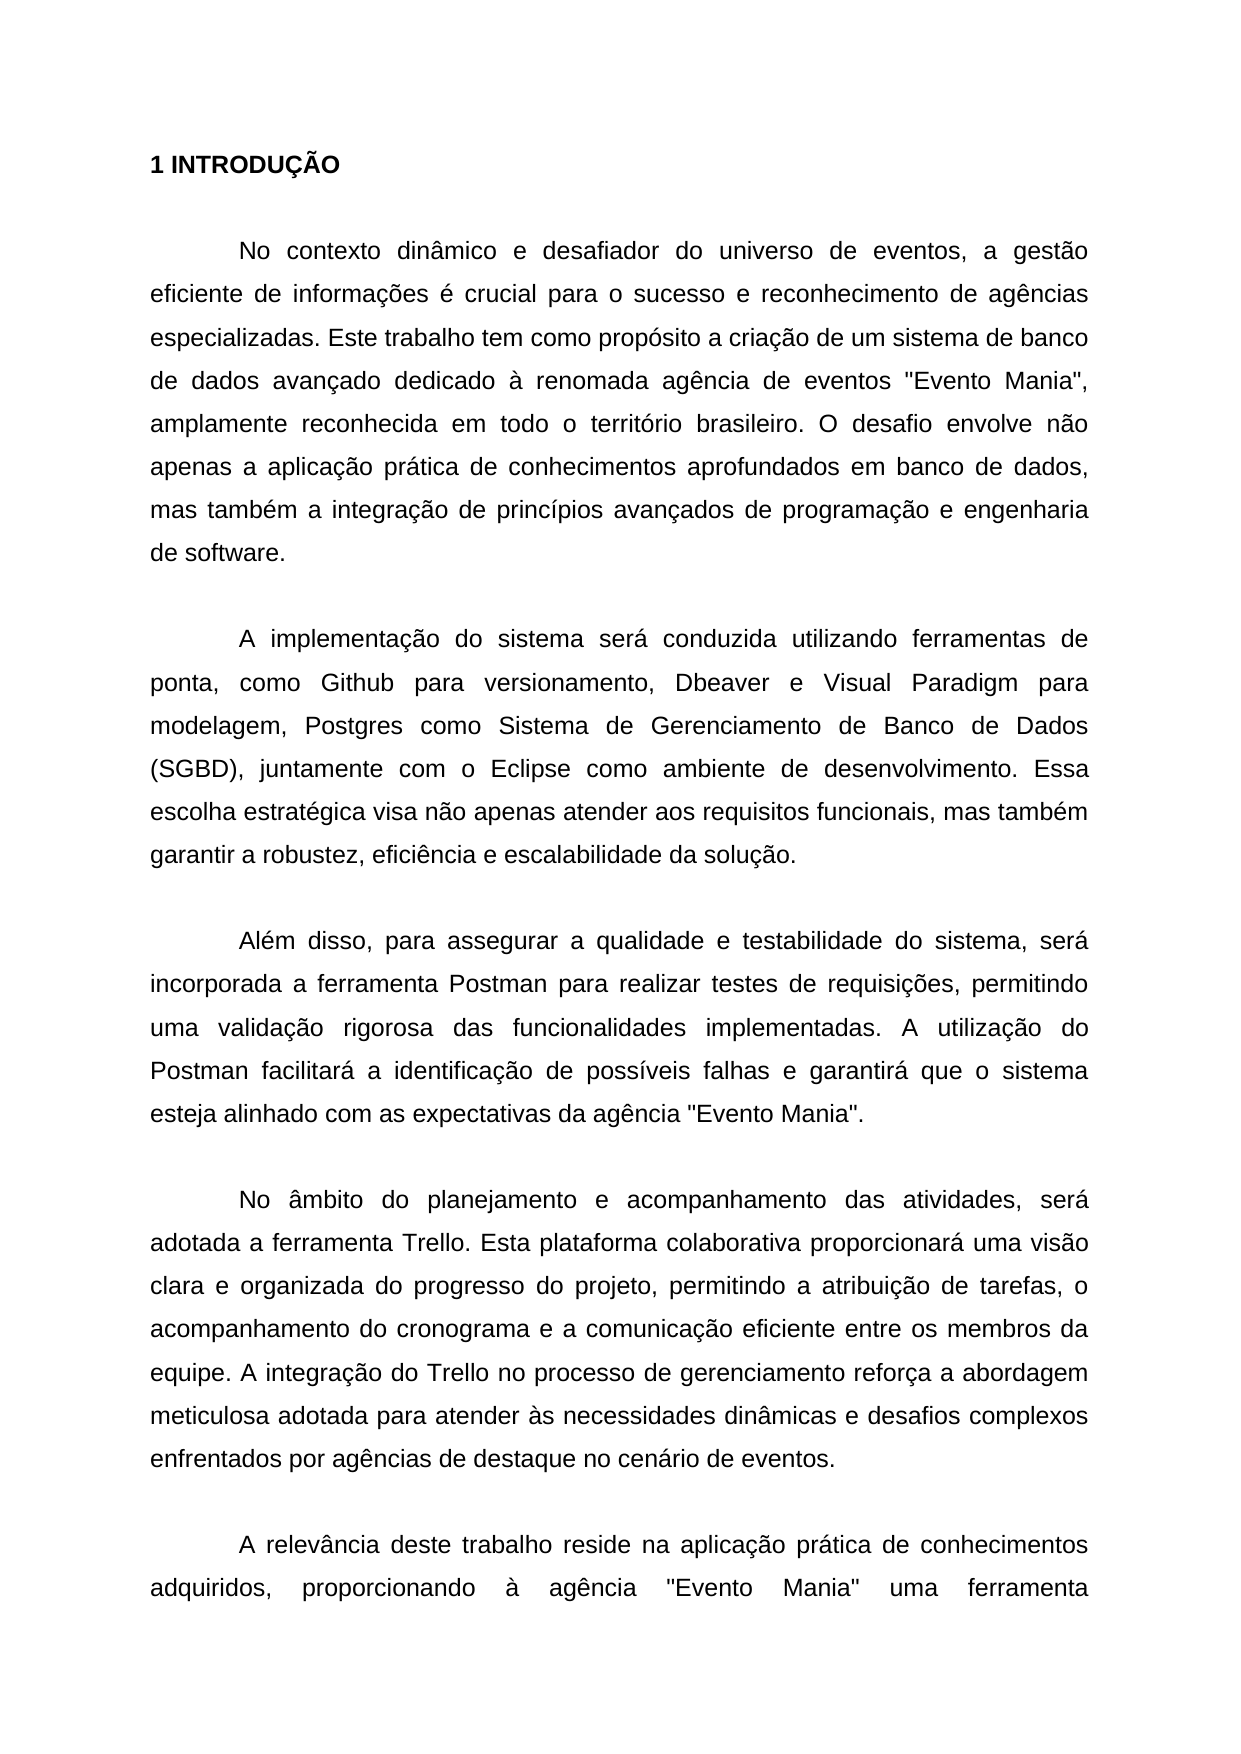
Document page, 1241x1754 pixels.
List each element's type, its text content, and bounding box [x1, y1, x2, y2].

text 1 INTRODUÇÃO [150, 150, 1090, 179]
text Além disso, para assegurar a qualidade e testabilidade do sistema, será incorporada a ferramenta Postman para realizar testes de requisições, permitindo uma validação rigorosa das funcionalidades implementadas. A utilização do Postman facilitará a identificação de possíveis falhas e garantirá que o sistema esteja alinhado com as expectativas da agência "Evento Mania". [150, 926, 1090, 1127]
text No âmbito do planejamento e acompanhamento das atividades, será adotada a ferramenta Trello. Esta plataforma colaborativa proporcionará uma visão clara e organizada do progresso do projeto, permitindo a atribuição de tarefas, o acompanhamento do cronograma e a comunicação eficiente entre os membros da equipe. A integração do Trello no processo de gerenciamento reforça a abordagem meticulosa adotada para atender às necessidades dinâmicas e desafios complexos enfrentados por agências de destaque no cenário de eventos. [150, 1185, 1090, 1472]
text A implementação do sistema será conduzida utilizando ferramentas de ponta, como Github para versionamento, Dbeaver e Visual Paradigm para modelagem, Postgres como Sistema de Gerenciamento de Banco de Dados (SGBD), juntamente com o Eclipse como ambiente de desenvolvimento. Essa escolha estratégica visa não apenas atender aos requisitos funcionais, mas também garantir a robustez, eficiência e escalabilidade da solução. [150, 624, 1090, 869]
text A relevância deste trabalho reside na aplicação prática de conhecimentos adquiridos, proporcionando à agência "Evento Mania" uma ferramenta [150, 1530, 1090, 1602]
text No contexto dinâmico e desafiador do universo de eventos, a gestão eficiente de informações é crucial para o sucesso e reconhecimento de agências especializadas. Este trabalho tem como propósito a criação de um sistema de banco de dados avançado dedicado à renomada agência de eventos "Evento Mania", amplamente reconhecida em todo o território brasileiro. O desafio envolve não apenas a aplicação prática de conhecimentos aprofundados em banco de dados, mas também a integração de princípios avançados de programação e engenharia de software. [150, 236, 1090, 567]
